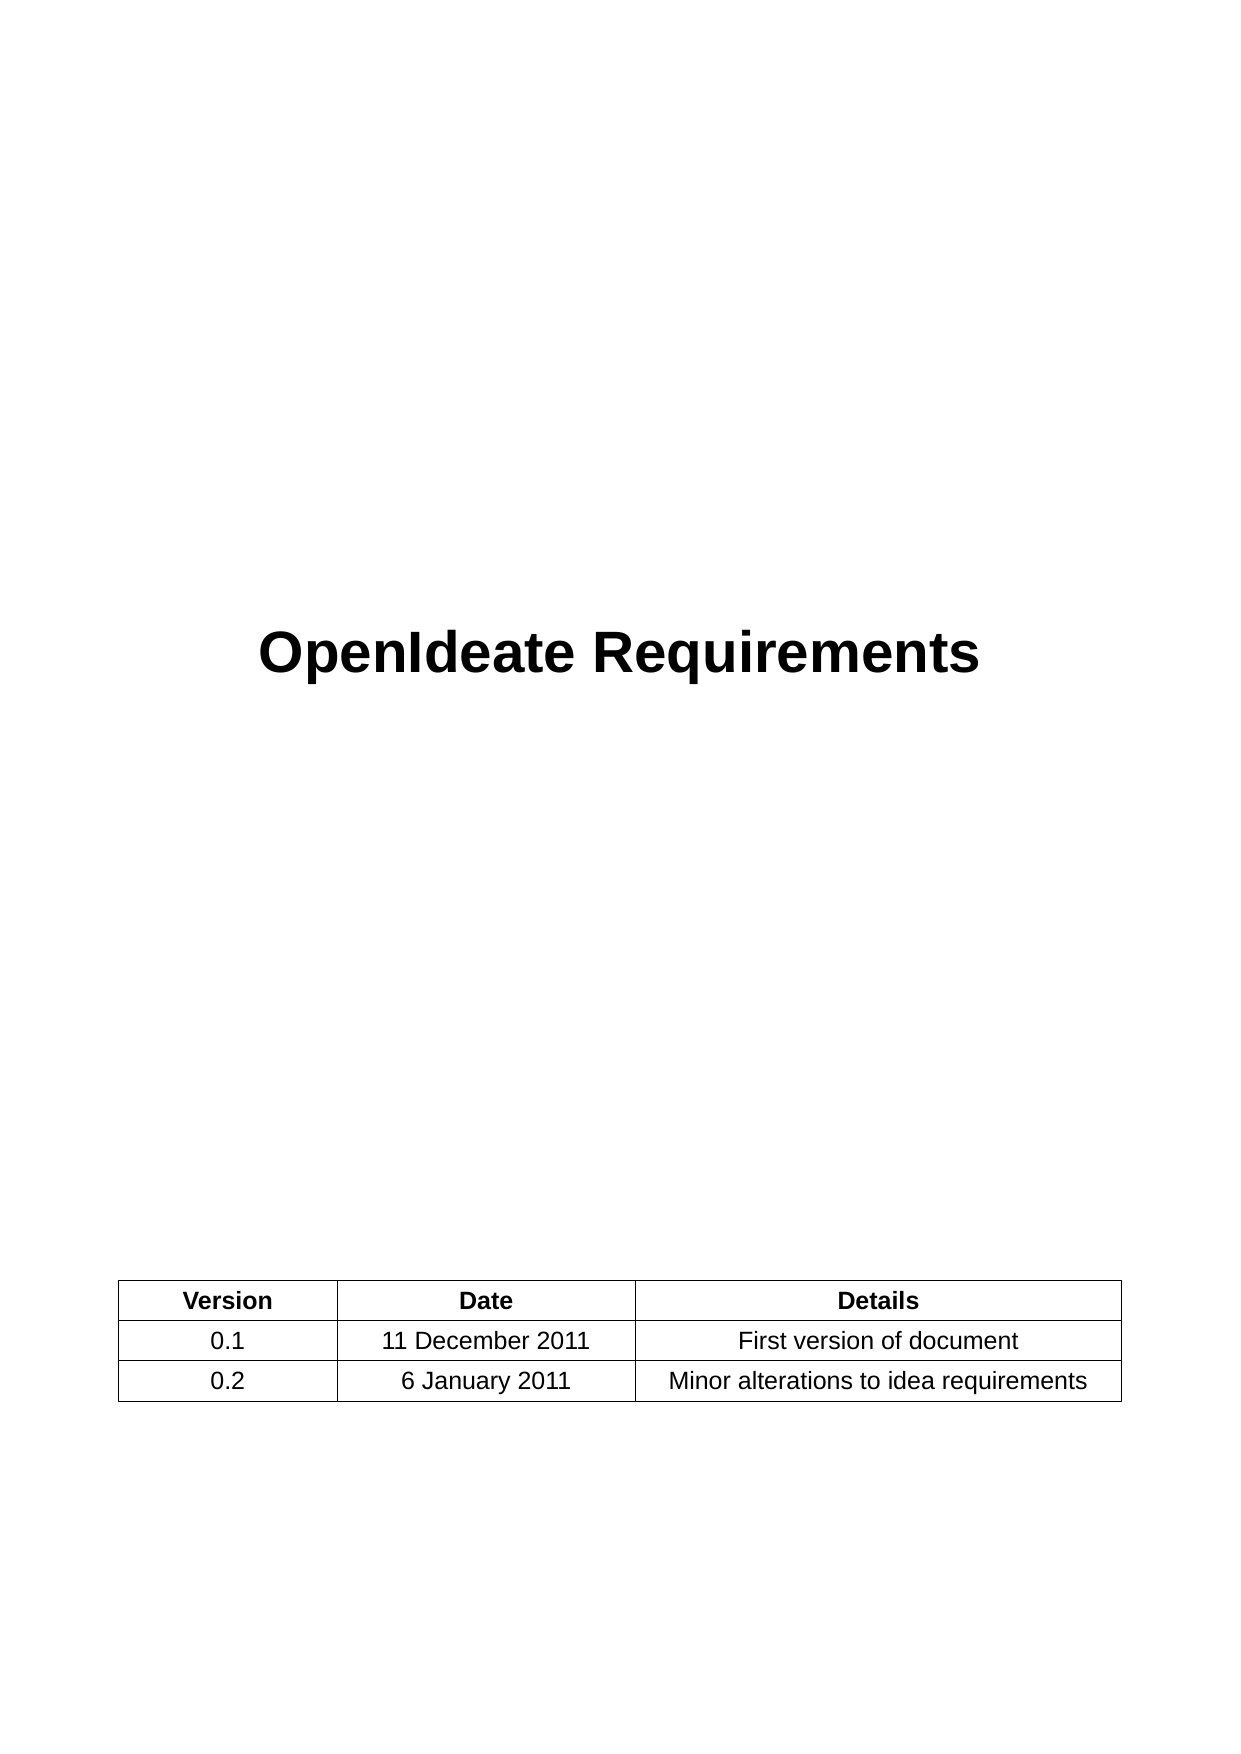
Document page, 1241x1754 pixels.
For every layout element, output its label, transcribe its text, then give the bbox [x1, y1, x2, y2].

subtitle OpenIdeate Requirements [118, 618, 1122, 685]
table_cell First version of document [636, 1321, 1121, 1360]
table_header Version [119, 1281, 337, 1320]
table_cell 0.2 [119, 1361, 337, 1401]
table_cell 0.1 [119, 1321, 337, 1360]
table_cell 11 December 2011 [338, 1321, 635, 1360]
table_header Details [636, 1281, 1121, 1320]
table_cell Minor alterations to idea requirements [636, 1361, 1121, 1401]
table_cell 6 January 2011 [338, 1361, 635, 1401]
table_header Date [338, 1281, 635, 1320]
